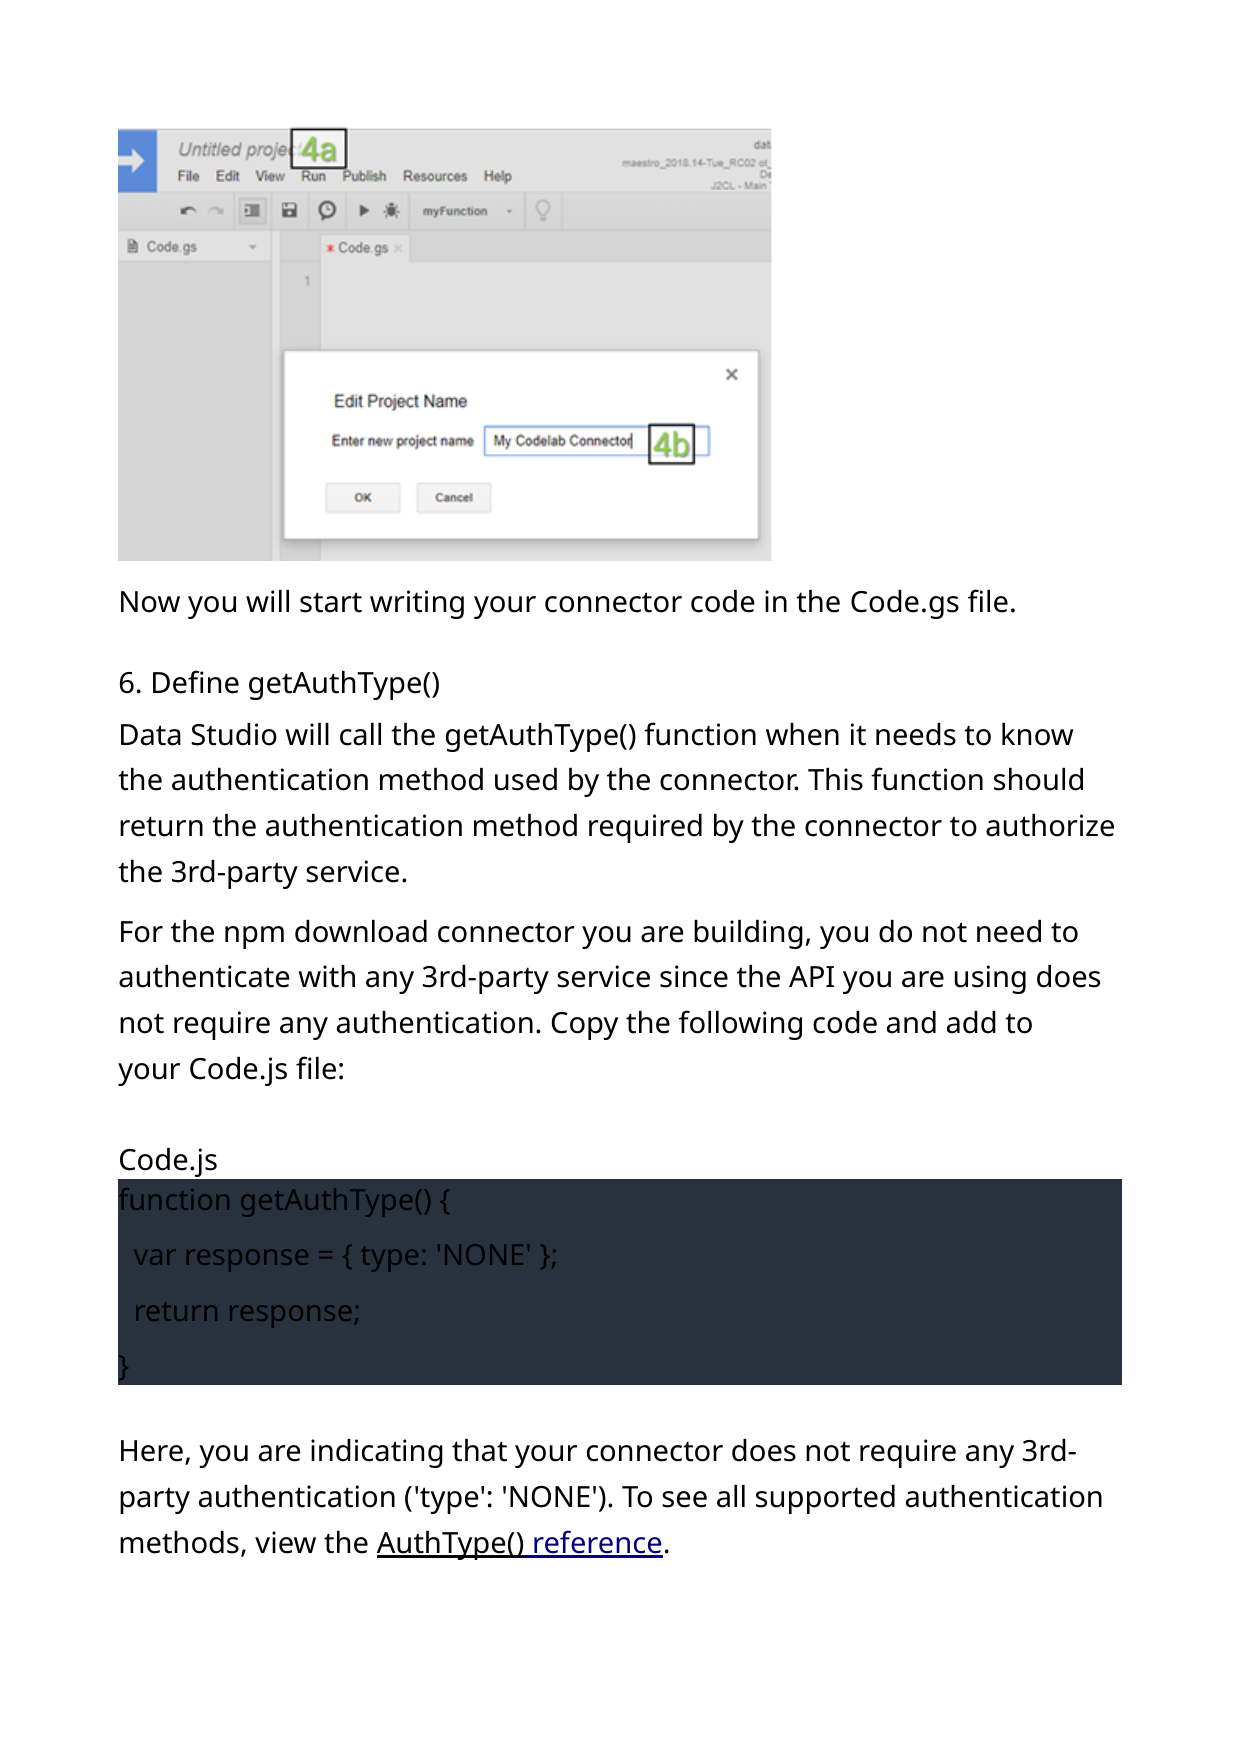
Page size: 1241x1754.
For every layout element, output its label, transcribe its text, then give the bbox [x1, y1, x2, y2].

subtitle Code.js [118, 1139, 1122, 1179]
picture [118, 118, 772, 561]
text return response; [118, 1290, 1122, 1330]
text var response = { type: 'NONE' }; [118, 1235, 1122, 1274]
text Here, you are indicating that your connector does not require any 3rd-party authentication ('type': 'NONE'). To see all supported authentication methods, view the AuthType() reference. [118, 1431, 1122, 1562]
text For the npm download connector you are building, you do not need to authenticate with any 3rd-party service since the API you are using does not require any authentication. Copy the following code and add to your Code.js file: [118, 911, 1122, 1088]
text Data Studio will call the getAuthType() function when it needs to know the authentication method used by the connector. This function should return the authentication method required by the connector to authorize the 3rd-party service. [118, 714, 1122, 891]
text } [118, 1346, 1122, 1385]
text Now you will start writing your connector code in the Code.gs file. [118, 581, 1122, 621]
subtitle 6. Define getAuthType() [118, 662, 1122, 702]
text function getAuthType() { [118, 1179, 1122, 1219]
